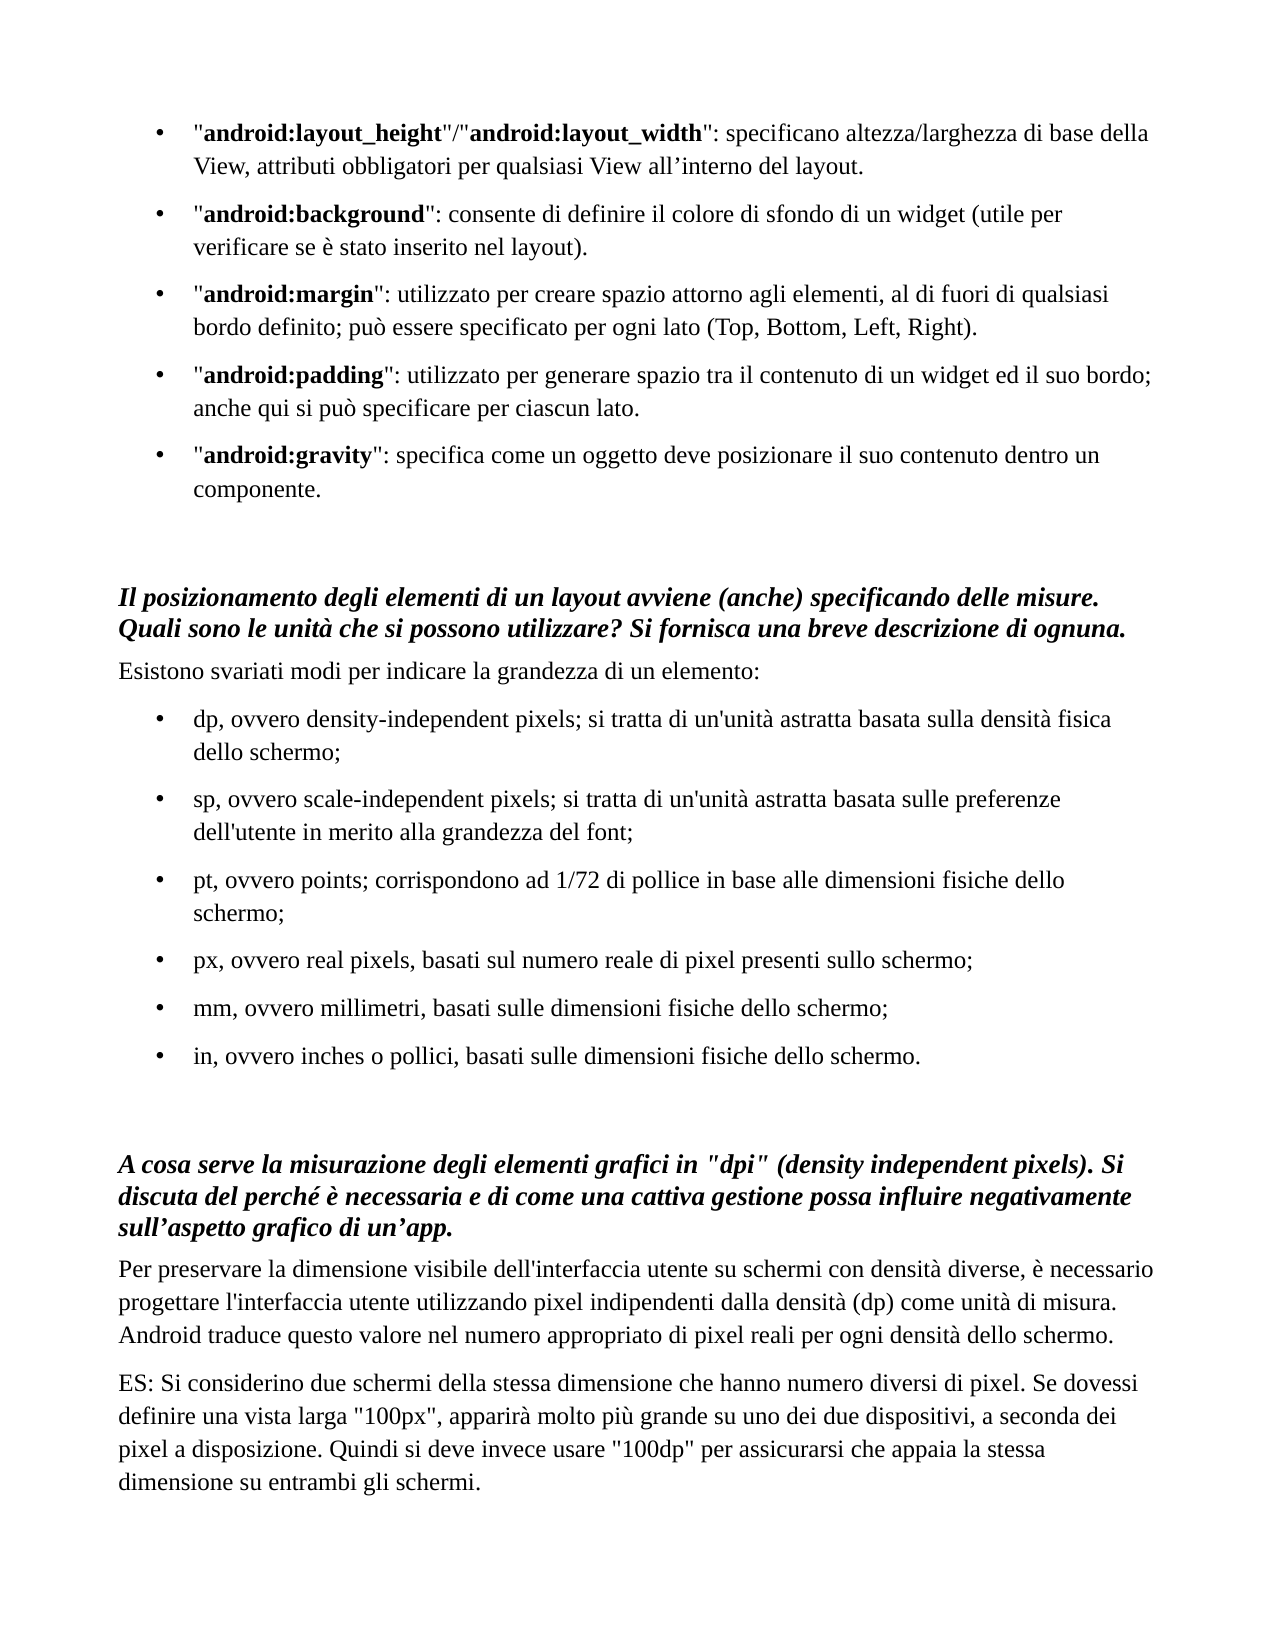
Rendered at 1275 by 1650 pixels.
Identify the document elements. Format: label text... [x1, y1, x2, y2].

list "android:margin": utilizzato per creare spazio attorno agli elementi, al di fuori di qualsiasi bordo definito; può essere specificato per ogni lato (Top, Bottom, Left, Right). [156, 279, 1157, 341]
subtitle A cosa serve la misurazione degli elementi grafici in "dpi" (density independent pixels). Si discuta del perché è necessaria e di come una cattiva gestione possa influire negativamente sull’aspetto grafico di un’app. [118, 1148, 1157, 1242]
list dp, ovvero density-independent pixels; si tratta di un'unità astratta basata sulla densità fisica dello schermo; [156, 704, 1157, 766]
list "android:background": consente di definire il colore di sfondo di un widget (utile per verificare se è stato inserito nel layout). [156, 199, 1157, 261]
list "android:layout_height"/"android:layout_width": specificano altezza/larghezza di base della View, attributi obbligatori per qualsiasi View all’interno del layout. [156, 118, 1157, 180]
text ES: Si considerino due schermi della stessa dimensione che hanno numero diversi di pixel. Se dovessi definire una vista larga "100px", apparirà molto più grande su uno dei due dispositivi, a seconda dei pixel a disposizione. Quindi si deve invece usare "100dp" per assicurarsi che appaia la stessa dimensione su entrambi gli schermi. [118, 1368, 1157, 1496]
list "android:padding": utilizzato per generare spazio tra il contenuto di un widget ed il suo bordo; anche qui si può specificare per ciascun lato. [156, 360, 1157, 422]
subtitle Il posizionamento degli elementi di un layout avviene (anche) specificando delle misure. Quali sono le unità che si possono utilizzare? Si fornisca una breve descrizione di ognuna. [118, 581, 1157, 644]
list in, ovvero inches o pollici, basati sulle dimensioni fisiche dello schermo. [156, 1041, 1157, 1069]
text Per preservare la dimensione visibile dell'interfaccia utente su schermi con densità diverse, è necessario progettare l'interfaccia utente utilizzando pixel indipendenti dalla densità (dp) come unità di misura. Android traduce questo valore nel numero appropriato di pixel reali per ogni densità dello schermo. [118, 1254, 1157, 1349]
list sp, ovvero scale-independent pixels; si tratta di un'unità astratta basata sulle preferenze dell'utente in merito alla grandezza del font; [156, 784, 1157, 846]
list pt, ovvero points; corrispondono ad 1/72 di pollice in base alle dimensioni fisiche dello schermo; [156, 865, 1157, 927]
text Esistono svariati modi per indicare la grandezza di un elemento: [118, 656, 1157, 685]
list mm, ovvero millimetri, basati sulle dimensioni fisiche dello schermo; [156, 993, 1157, 1022]
list px, ovvero real pixels, basati sul numero reale di pixel presenti sullo schermo; [156, 946, 1157, 974]
list "android:gravity": specifica come un oggetto deve posizionare il suo contenuto dentro un componente. [156, 441, 1157, 502]
